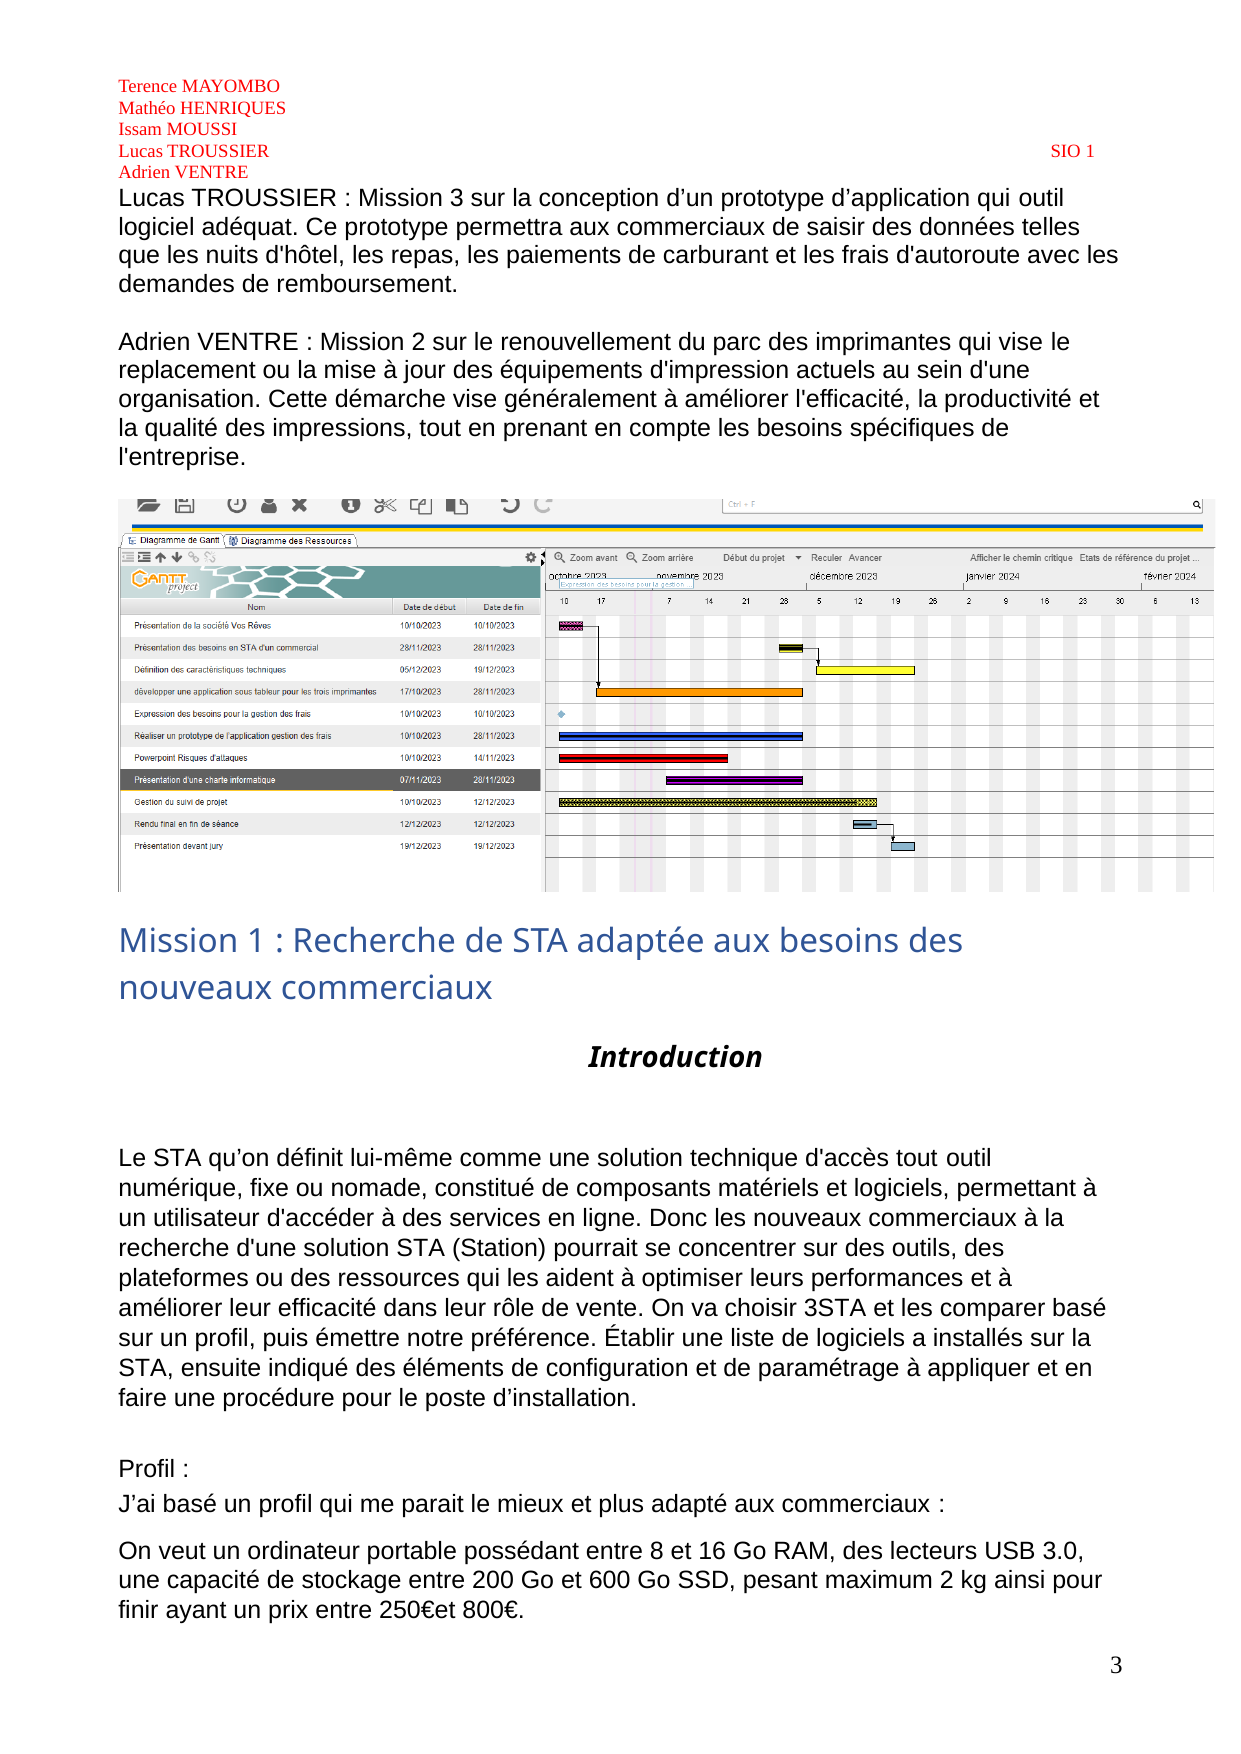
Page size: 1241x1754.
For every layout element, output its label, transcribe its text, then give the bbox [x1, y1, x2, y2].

text Le STA qu’on définit lui-même comme une solution technique d'accès tout outil numérique, fixe ou nomade, constitué de composants matériels et logiciels, permettant à un utilisateur d'accéder à des services en ligne. Donc les nouveaux commerciaux à la recherche d'une solution STA (Station) pourrait se concentrer sur des outils, des plateformes ou des ressources qui les aident à optimiser leurs performances et à améliorer leur efficacité dans leur rôle de vente. On va choisir 3STA et les comparer basé sur un profil, puis émettre notre préférence. Établir une liste de logiciels a installés sur la STA, ensuite indiqué des éléments de configuration et de paramétrage à appliquer et en faire une procédure pour le poste d’installation. [118, 1143, 1122, 1411]
subtitle Introduction [118, 1036, 1122, 1076]
text Adrien VENTRE : Mission 2 sur le renouvellement du parc des imprimantes qui vise le replacement ou la mise à jour des équipements d'impression actuels au sein d'une organisation. Cette démarche vise généralement à améliorer l'efficacité, la productivité et la qualité des impressions, tout en prenant en compte les besoins spécifiques de l'entreprise. [118, 327, 1122, 470]
subtitle Profil : [118, 1454, 1122, 1483]
text Lucas TROUSSIER : Mission 3 sur la conception d’un prototype d’application qui outil logiciel adéquat. Ce prototype permettra aux commerciaux de saisir des données telles que les nuits d'hôtel, les repas, les paiements de carburant et les frais d'autoroute avec les demandes de remboursement. [118, 183, 1122, 298]
subtitle Mission 1 : Recherche de STA adaptée aux besoins des nouveaux commerciaux [118, 917, 1122, 1009]
text J’ai basé un profil qui me parait le mieux et plus adapté aux commerciaux : [118, 1489, 1122, 1518]
text On veut un ordinateur portable possédant entre 8 et 16 Go RAM, des lecteurs USB 3.0, une capacité de stockage entre 200 Go et 600 Go SSD, pesant maximum 2 kg ainsi pour finir ayant un prix entre 250€et 800€. [118, 1536, 1122, 1624]
